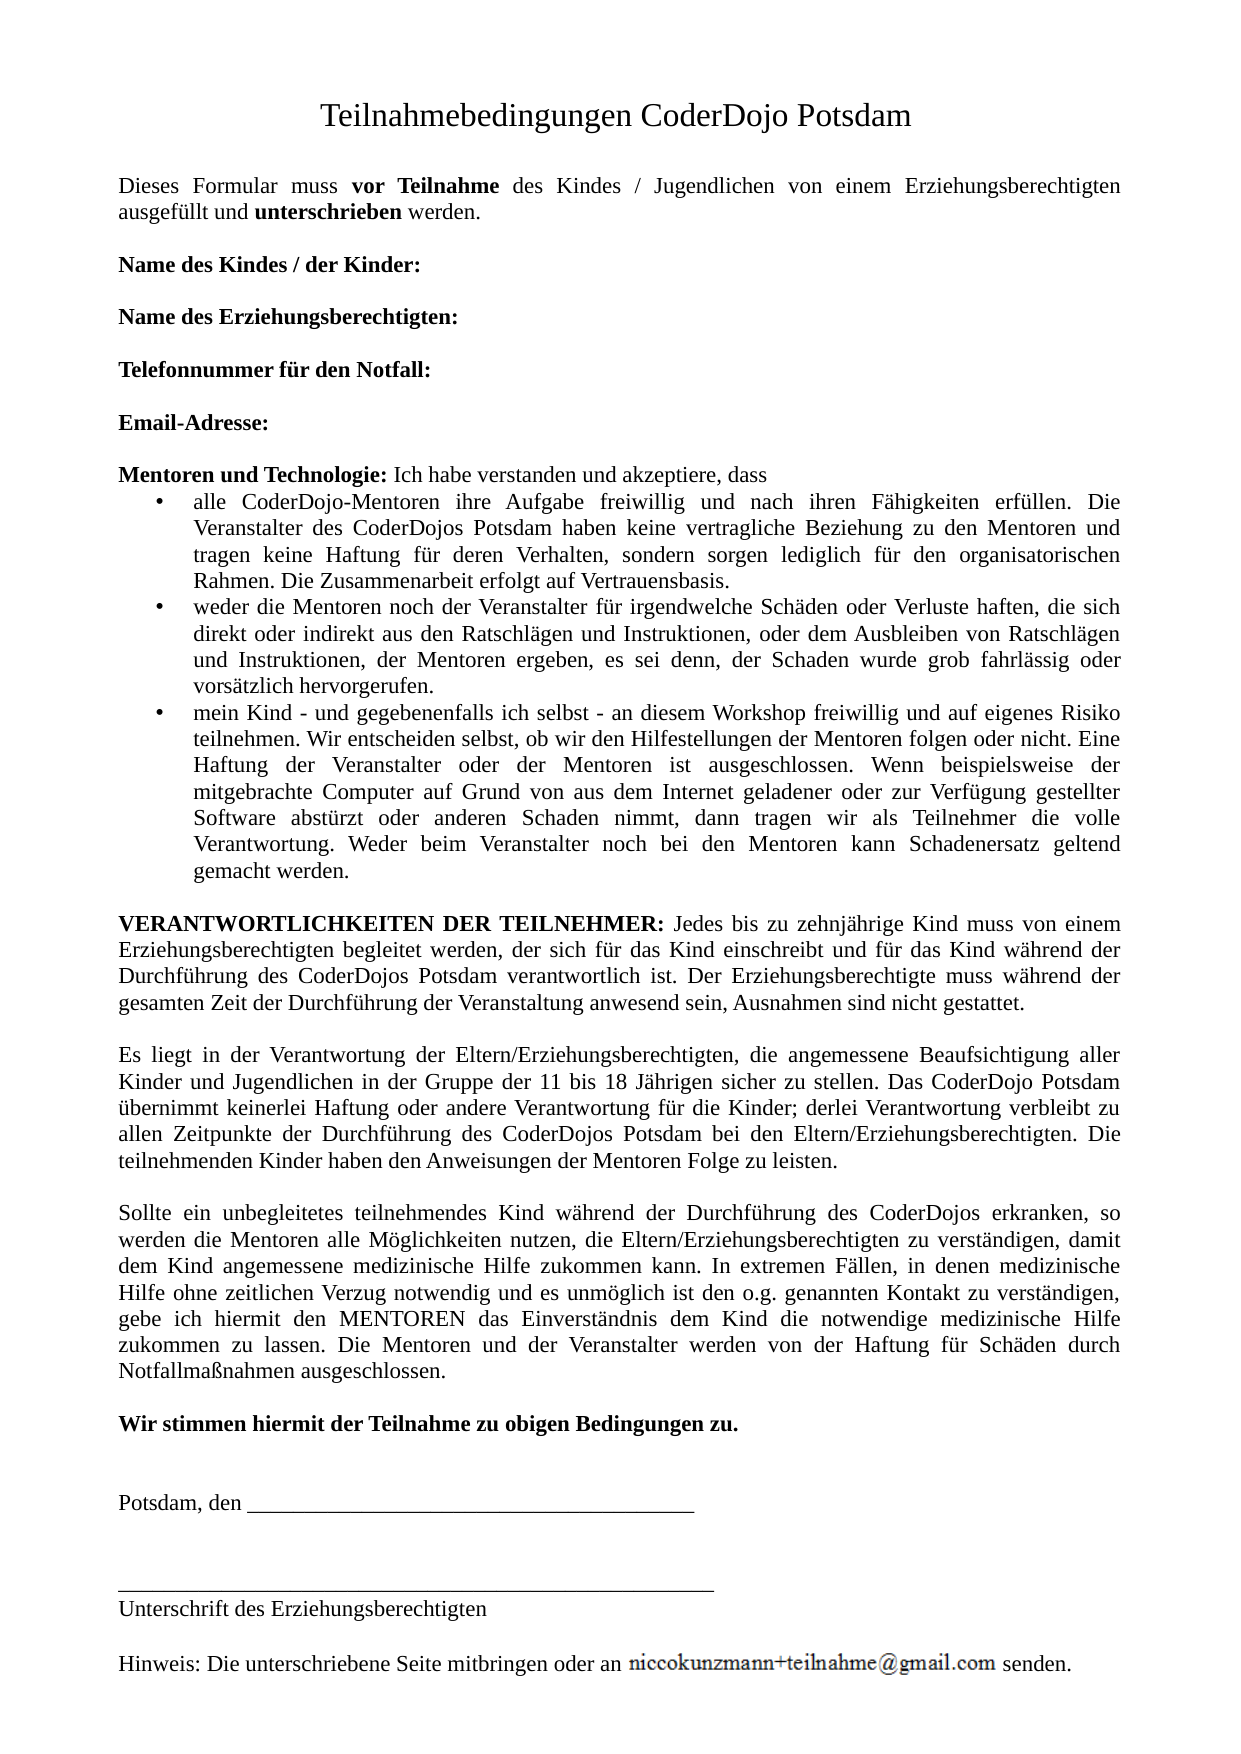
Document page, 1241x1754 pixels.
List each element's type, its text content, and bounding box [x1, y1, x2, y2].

picture [628, 1647, 997, 1680]
text ____________________________________________________ [118, 1568, 1122, 1595]
text Mentoren und Technologie: Ich habe verstanden und akzeptiere, dass [118, 462, 1122, 488]
text Name des Erziehungsberechtigten: [118, 303, 1122, 330]
text VERANTWORTLICHKEITEN DER TEILNEHMER: Jedes bis zu zehnjährige Kind muss von einem Erziehungsberechtigten begleitet werden, der sich für das Kind einschreibt und für das Kind während der Durchführung des CoderDojos Potsdam verantwortlich ist. Der Erziehungsberechtigte muss während der gesamten Zeit der Durchführung der Veranstaltung anwesend sein, Ausnahmen sind nicht gestattet. [118, 909, 1122, 1015]
text Dieses Formular muss vor Teilnahme des Kindes / Jugendlichen von einem Erziehungsberechtigten ausgefüllt und unterschrieben werden. [118, 172, 1122, 224]
text Teilnahmebedingungen CoderDojo Potsdam [118, 95, 1122, 133]
text Sollte ein unbegleitetes teilnehmendes Kind während der Durchführung des CoderDojos erkranken, so werden die Mentoren alle Möglichkeiten nutzen, die Eltern/Erziehungsberechtigten zu verständigen, damit dem Kind angemessene medizinische Hilfe zukommen kann. In extremen Fällen, in denen medizinische Hilfe ohne zeitlichen Verzug notwendig und es unmöglich ist den o.g. genannten Kontakt zu verständigen, gebe ich hiermit den MENTOREN das Einverständnis dem Kind die notwendige medizinische Hilfe zukommen zu lassen. Die Mentoren und der Veranstalter werden von der Haftung für Schäden durch Notfallmaßnahmen ausgeschlossen. [118, 1199, 1122, 1384]
text Email-Adresse: [118, 409, 1122, 435]
text Potsdam, den _______________________________________ [118, 1489, 1122, 1516]
text Telefonnummer für den Notfall: [118, 356, 1122, 382]
list weder die Mentoren noch der Veranstalter für irgendwelche Schäden oder Verluste haften, die sich direkt oder indirekt aus den Ratschlägen und Instruktionen, oder dem Ausbleiben von Ratschlägen und Instruktionen, der Mentoren ergeben, es sei denn, der Schaden wurde grob fahrlässig oder vorsätzlich hervorgerufen. [156, 593, 1122, 699]
text Es liegt in der Verantwortung der Eltern/Erziehungsberechtigten, die angemessene Beaufsichtigung aller Kinder und Jugendlichen in der Gruppe der 11 bis 18 Jährigen sicher zu stellen. Das CoderDojo Potsdam übernimmt keinerlei Haftung oder andere Verantwortung für die Kinder; derlei Verantwortung verbleibt zu allen Zeitpunkte der Durchführung des CoderDojos Potsdam bei den Eltern/Erziehungsberechtigten. Die teilnehmenden Kinder haben den Anweisungen der Mentoren Folge zu leisten. [118, 1041, 1122, 1173]
text Wir stimmen hiermit der Teilnahme zu obigen Bedingungen zu. [118, 1410, 1122, 1437]
text Hinweis: Die unterschriebene Seite mitbringen oder an [118, 1647, 628, 1680]
list alle CoderDojo-Mentoren ihre Aufgabe freiwillig und nach ihren Fähigkeiten erfüllen. Die Veranstalter des CoderDojos Potsdam haben keine vertragliche Beziehung zu den Mentoren und tragen keine Haftung für deren Verhalten, sondern sorgen lediglich für den organisatorischen Rahmen. Die Zusammenarbeit erfolgt auf Vertrauensbasis. [156, 488, 1122, 593]
text senden. [997, 1647, 1122, 1680]
text Unterschrift des Erziehungsberechtigten [118, 1595, 1122, 1621]
list mein Kind - und gegebenenfalls ich selbst - an diesem Workshop freiwillig und auf eigenes Risiko teilnehmen. Wir entscheiden selbst, ob wir den Hilfestellungen der Mentoren folgen oder nicht. Eine Haftung der Veranstalter oder der Mentoren ist ausgeschlossen. Wenn beispielsweise der mitgebrachte Computer auf Grund von aus dem Internet geladener oder zur Verfügung gestellter Software abstürzt oder anderen Schaden nimmt, dann tragen wir als Teilnehmer die volle Verantwortung. Weder beim Veranstalter noch bei den Mentoren kann Schadenersatz geltend gemacht werden. [156, 699, 1122, 883]
text Name des Kindes / der Kinder: [118, 251, 1122, 277]
